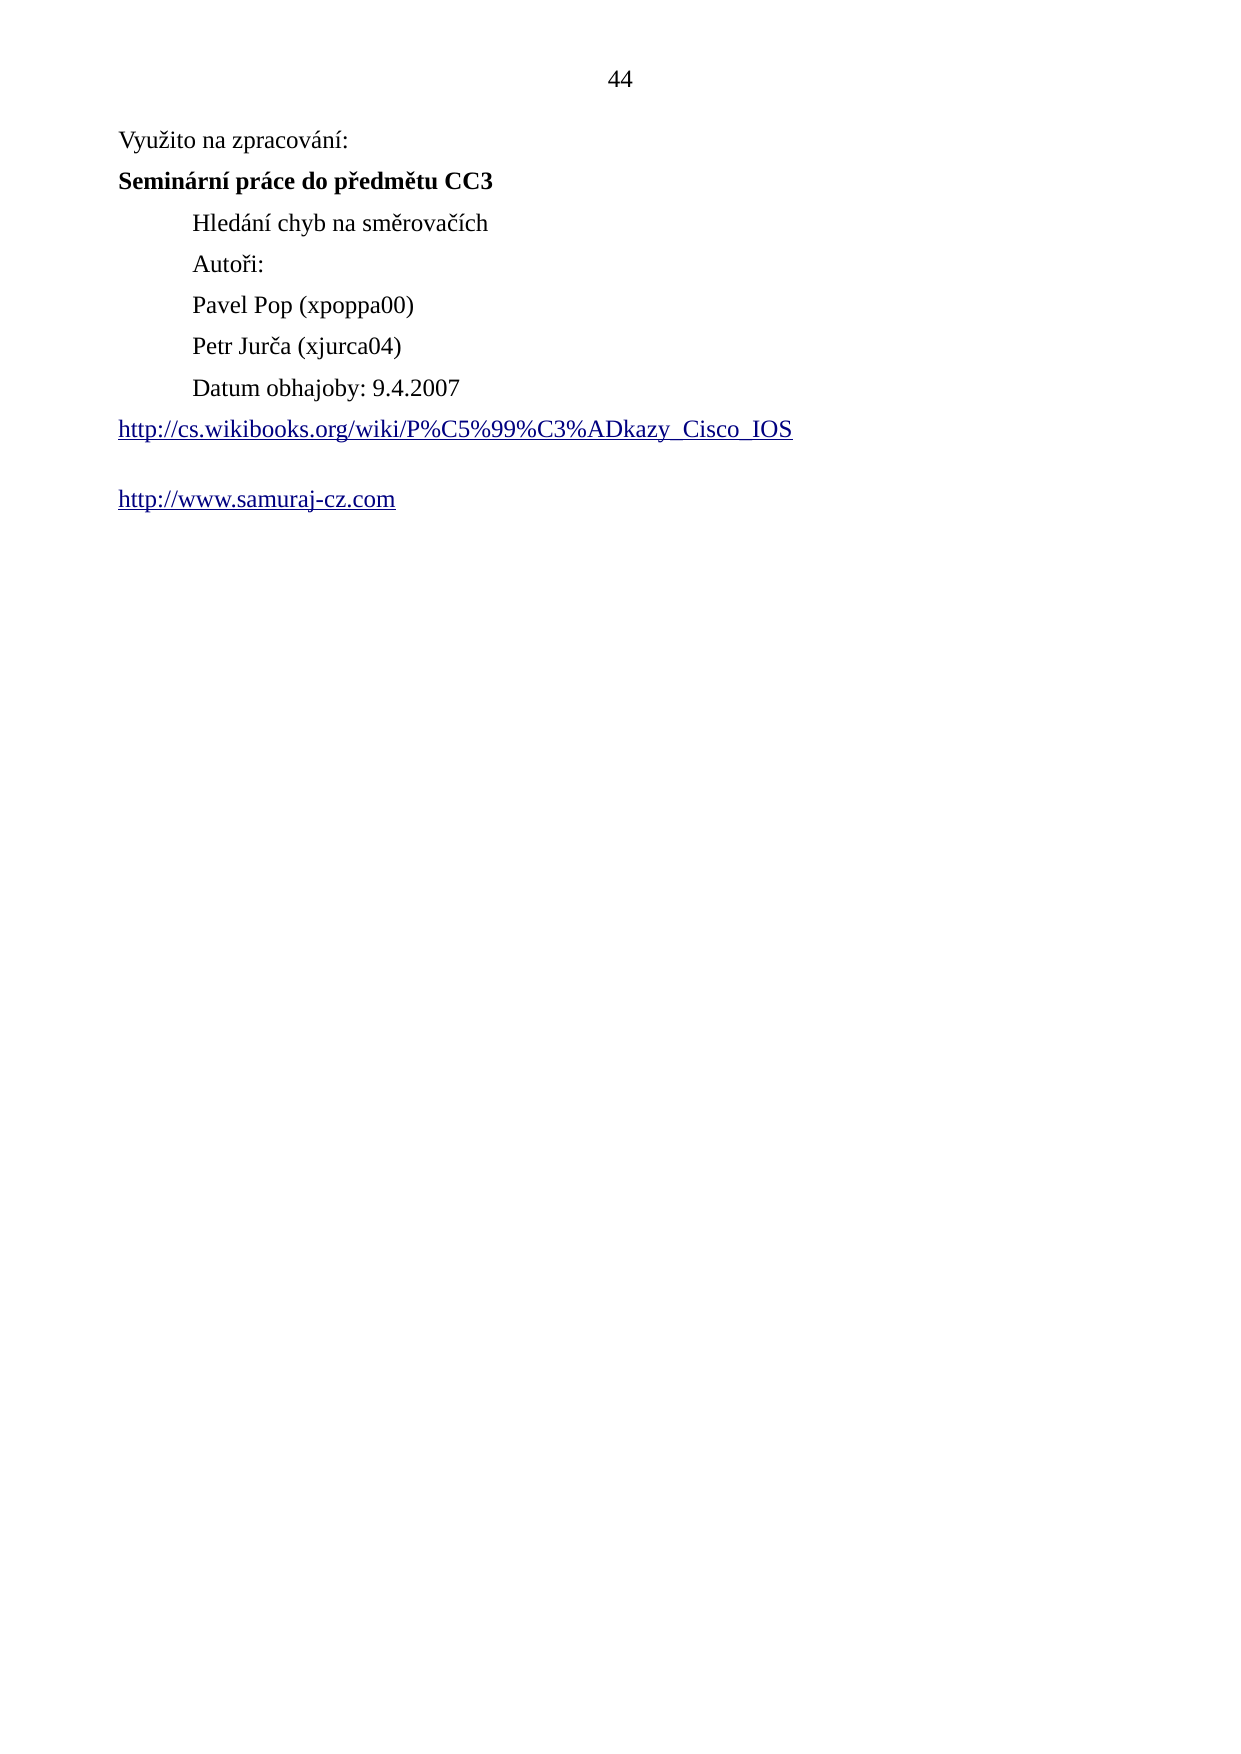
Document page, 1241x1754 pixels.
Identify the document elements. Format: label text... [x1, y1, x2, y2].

text Seminární práce do předmětu CC3 [118, 166, 1122, 195]
text Využito na zpracování: [118, 125, 1122, 154]
text http://www.samuraj-cz.com [118, 484, 1122, 513]
text Petr Jurča (xjurca04) [118, 331, 1122, 360]
text http://cs.wikibooks.org/wiki/P%C5%99%C3%ADkazy_Cisco_IOS [118, 414, 1122, 471]
text Autoři: [118, 249, 1122, 278]
text Pavel Pop (xpoppa00) [118, 290, 1122, 319]
text Datum obhajoby: 9.4.2007 [118, 373, 1122, 401]
text Hledání chyb na směrovačích [118, 208, 1122, 236]
